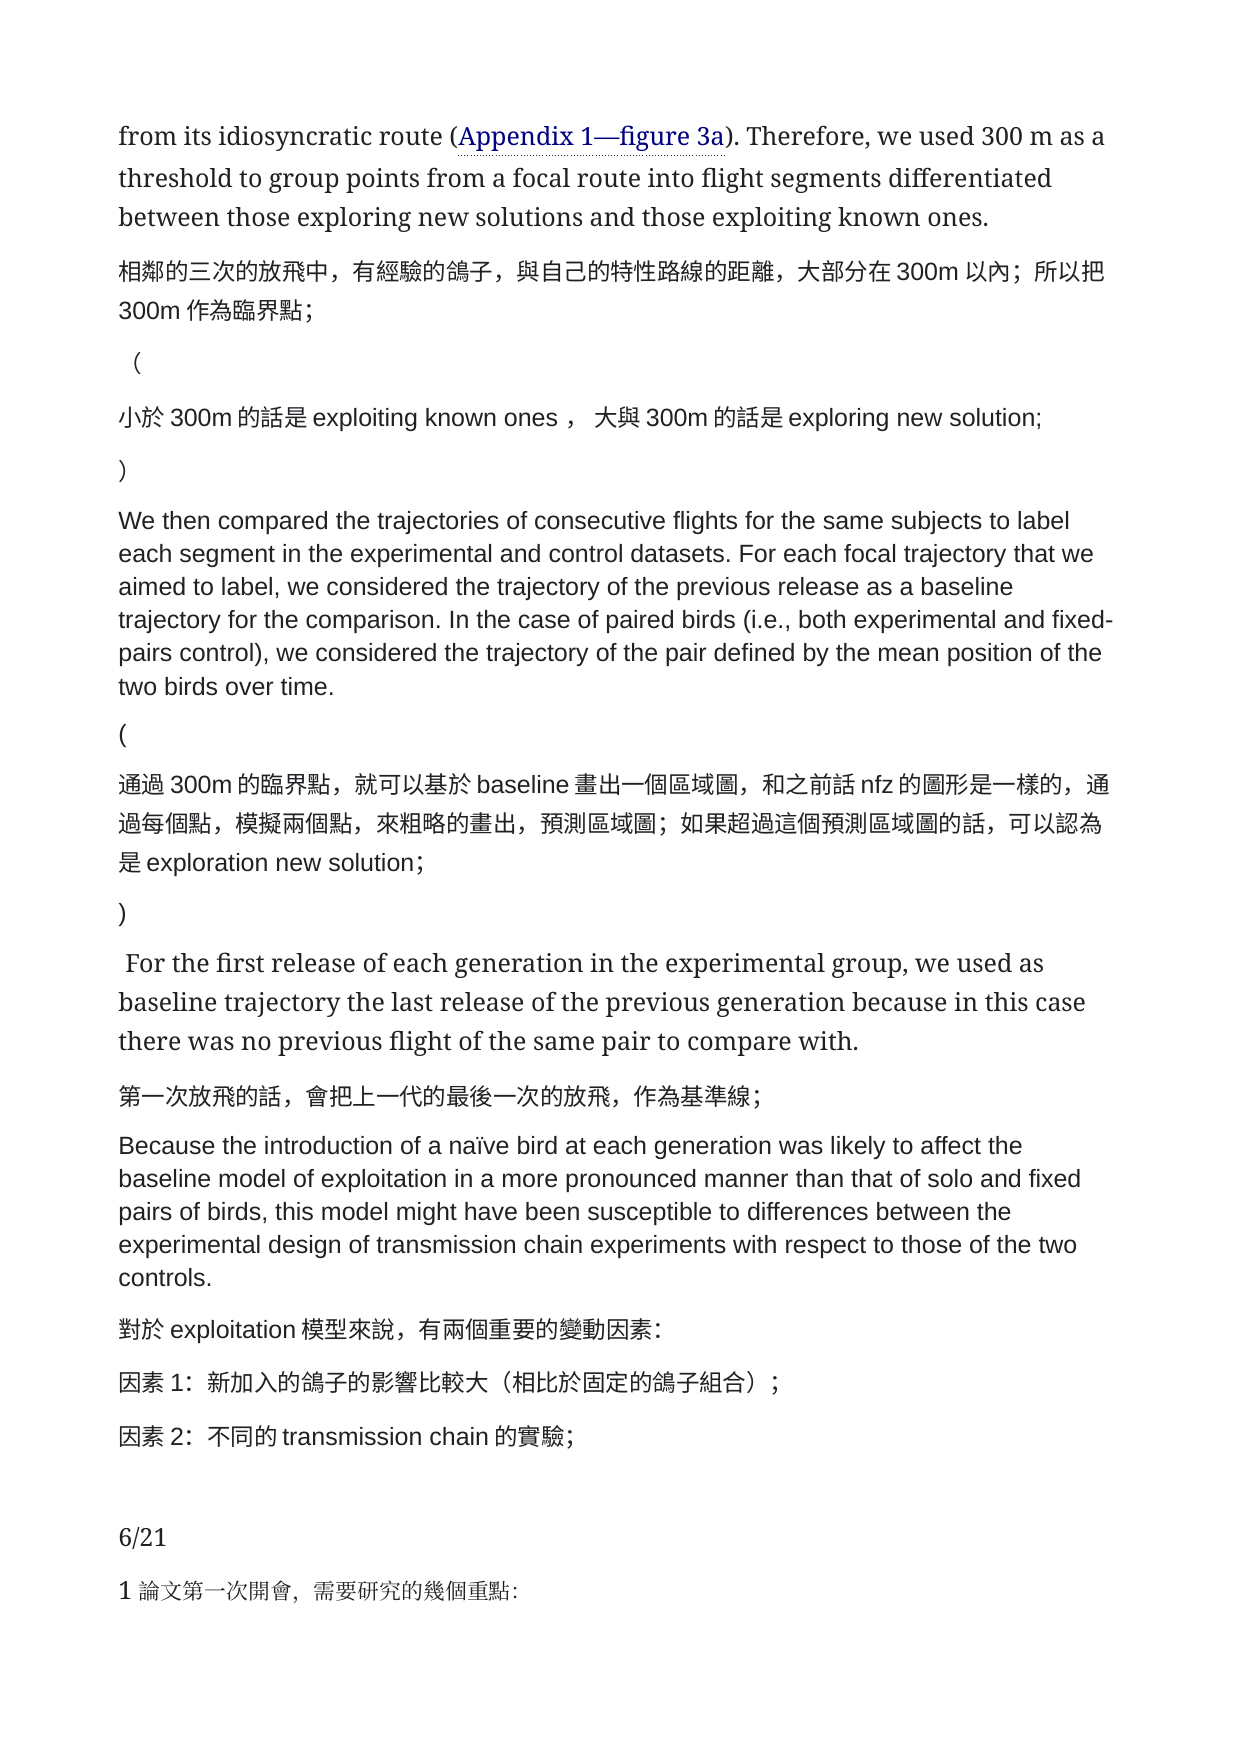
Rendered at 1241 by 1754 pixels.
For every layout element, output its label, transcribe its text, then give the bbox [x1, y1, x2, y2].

text ） [118, 453, 1122, 487]
text 因素1：新加入的鴿子的影響比較大（相比於固定的鴿子組合）； [118, 1364, 1122, 1398]
text For the first release of each generation in the experimental group, we used as baseline trajectory the last release of the previous generation because in this case there was no previous flight of the same pair to compare with. [118, 946, 1122, 1058]
text 因素2：不同的transmission chain的實驗； [118, 1418, 1122, 1452]
text We then compared the trajectories of consecutive flights for the same subjects to label each segment in the experimental and control datasets. For each focal trajectory that we aimed to label, we considered the trajectory of the previous release as a baseline trajectory for the comparison. In the case of paired birds (i.e., both experimental and fixed-pairs control), we considered the trajectory of the pair defined by the mean position of the two birds over time. [118, 506, 1122, 700]
text from its idiosyncratic route (Appendix 1—figure 3a). Therefore, we used 300 m as a threshold to group points from a focal route into flight segments differentiated between those exploring new solutions and those exploiting known ones. [118, 118, 1122, 233]
text 1 論文第一次開會，需要研究的幾個重點： [118, 1573, 1122, 1607]
text ( [118, 719, 1122, 748]
text 第一次放飛的話，會把上一代的最後一次的放飛，作為基準線； [118, 1078, 1122, 1112]
text 6/21 [118, 1519, 1122, 1553]
text 通過300m的臨界點，就可以基於baseline畫出一個區域圖，和之前話nfz的圖形是一樣的，通過每個點，模擬兩個點，來粗略的畫出，預測區域圖；如果超過這個預測區域圖的話，可以認為是exploration new solution； [118, 767, 1122, 878]
text Because the introduction of a naïve bird at each generation was likely to affect the baseline model of exploitation in a more pronounced manner than that of solo and fixed pairs of birds, this model might have been susceptible to differences between the experimental design of transmission chain experiments with respect to those of the two controls. [118, 1131, 1122, 1292]
text ) [118, 898, 1122, 927]
text 相鄰的三次的放飛中，有經驗的鴿子，與自己的特性路線的距離，大部分在300m以內；所以把300m作為臨界點； [118, 253, 1122, 326]
text （ [118, 346, 1122, 380]
text 對於exploitation模型來說，有兩個重要的變動因素： [118, 1311, 1122, 1345]
text 小於300m的話是exploiting known ones ， 大與300m的話是exploring new solution; [118, 399, 1122, 433]
